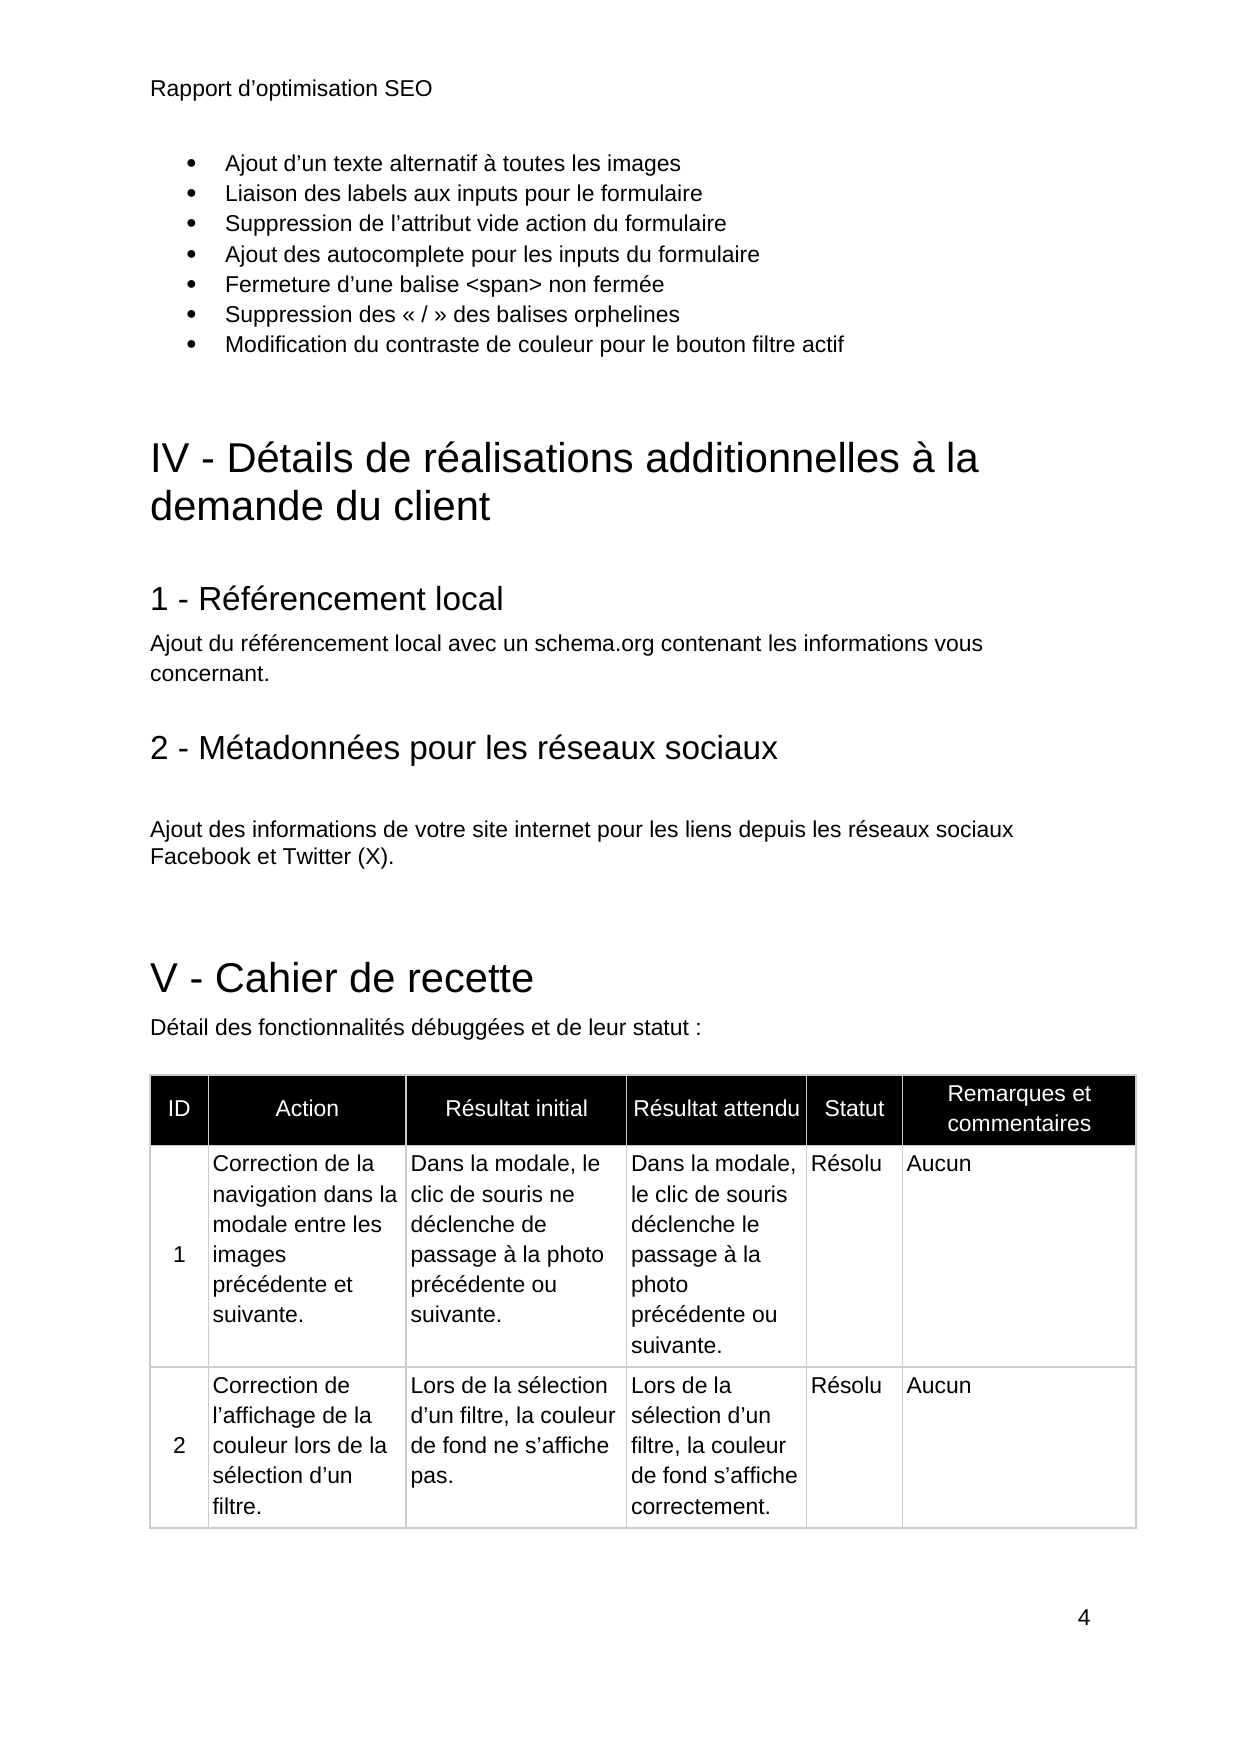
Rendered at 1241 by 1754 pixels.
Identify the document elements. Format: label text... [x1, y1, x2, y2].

table_cell Correction de la navigation dans la modale entre les images précédente et suivante. [209, 1146, 405, 1366]
list Suppression des « / » des balises orphelines [187, 301, 1090, 327]
table_header Remarques et commentaires [903, 1076, 1135, 1145]
subtitle V - Cahier de recette [150, 953, 1090, 1001]
list Liaison des labels aux inputs pour le formulaire [187, 180, 1090, 207]
table_cell Résolu [807, 1146, 902, 1366]
list Fermeture d’une balise <span> non fermée [187, 271, 1090, 297]
list Modification du contraste de couleur pour le bouton filtre actif [187, 331, 1090, 358]
text Détail des fonctionnalités débuggées et de leur statut : [150, 1014, 1090, 1040]
table_cell Résolu [807, 1368, 902, 1527]
text Ajout du référencement local avec un schema.org contenant les informations vous concernant. [150, 630, 1090, 687]
subtitle Ajout des informations de votre site internet pour les liens depuis les réseaux sociaux Facebook et Twitter (X). [150, 816, 1090, 869]
list Ajout d’un texte alternatif à toutes les images [187, 150, 1090, 176]
table_cell 1 [151, 1146, 208, 1366]
table_cell Dans la modale, le clic de souris déclenche le passage à la photo précédente ou suivante. [627, 1146, 806, 1366]
table_cell Aucun [903, 1368, 1135, 1527]
subtitle 2 - Métadonnées pour les réseaux sociaux [150, 728, 1090, 766]
subtitle 1 - Référencement local [150, 579, 1090, 618]
table_cell Aucun [903, 1146, 1135, 1366]
list Ajout des autocomplete pour les inputs du formulaire [187, 241, 1090, 267]
table_cell Dans la modale, le clic de souris ne déclenche de passage à la photo précédente ou suivante. [407, 1146, 626, 1366]
table_cell Lors de la sélection d’un filtre, la couleur de fond s’affiche correctement. [627, 1368, 806, 1527]
table_cell 2 [151, 1368, 208, 1527]
table_cell Lors de la sélection d’un filtre, la couleur de fond ne s’affiche pas. [407, 1368, 626, 1527]
table_cell Correction de l’affichage de la couleur lors de la sélection d’un filtre. [209, 1368, 405, 1527]
list Suppression de l’attribut vide action du formulaire [187, 210, 1090, 237]
table_header Statut [807, 1076, 902, 1145]
table_header Résultat attendu [627, 1076, 806, 1145]
table_header ID [151, 1076, 208, 1145]
table_header Résultat initial [407, 1076, 626, 1145]
table_header Action [209, 1076, 405, 1145]
subtitle IV - Détails de réalisations additionnelles à la demande du client [150, 433, 1090, 529]
